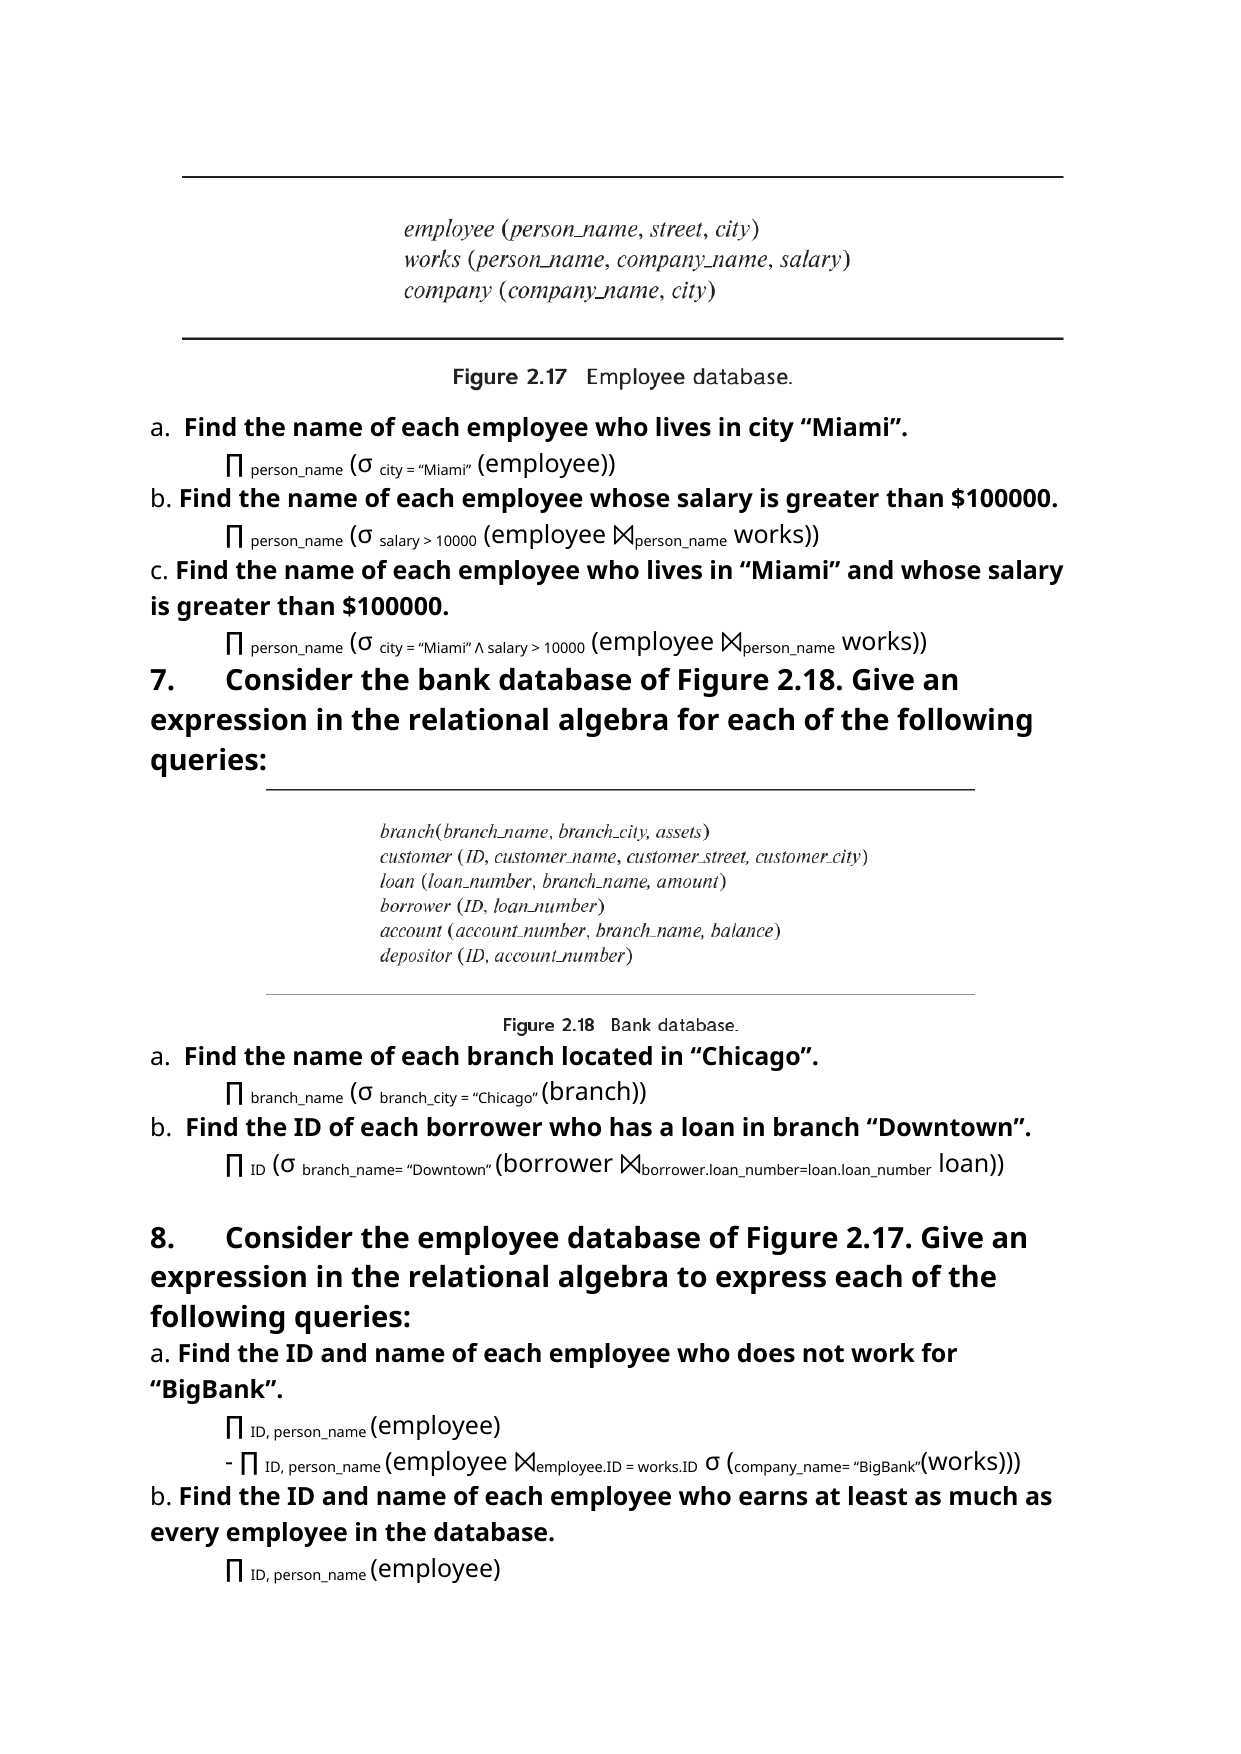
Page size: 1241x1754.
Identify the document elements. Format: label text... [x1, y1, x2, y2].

text b. Find the name of each employee whose salary is greater than $100000. [150, 481, 1091, 515]
text a. Find the name of each branch located in “Chicago”. [150, 779, 1091, 1072]
text ∏ ID, person_name (employee) [150, 1407, 1091, 1442]
text every employee in the database. [150, 1515, 1091, 1549]
text ∏ person_name (σ salary > 10000 (employee ⨝person_name works)) [150, 517, 1091, 551]
text a. Find the ID and name of each employee who does not work for “BigBank”. [150, 1336, 1091, 1406]
text ∏ ID (σ branch_name= “Downtown” (borrower ⨝borrower.loan_number=loan.loan_number loan)) [150, 1146, 1091, 1179]
text a. Find the name of each employee who lives in city “Miami”. [150, 408, 1091, 444]
text ∏ person_name (σ city = “Miami” Λ salary > 10000 (employee ⨝person_name works)) [150, 624, 1091, 658]
text b. Find the ID and name of each employee who earns at least as much as [150, 1479, 1091, 1513]
text ∏ person_name (σ city = “Miami” (employee)) [150, 445, 1091, 479]
text - ∏ ID, person_name (employee ⨝employee.ID = works.ID σ (company_name= “BigBank”(works))) [150, 1443, 1091, 1477]
text ∏ ID, person_name (employee) [150, 1550, 1091, 1584]
text b. Find the ID of each borrower who has a loan in branch “Downtown”. [150, 1110, 1091, 1144]
picture [253, 778, 988, 1037]
picture [150, 150, 1091, 408]
text ∏ branch_name (σ branch_city = “Chicago” (branch)) [150, 1074, 1091, 1108]
subtitle Consider the employee database of Figure 2.17. Give an expression in the relational algebra to express each of the following queries: [150, 1217, 1091, 1336]
text c. Find the name of each employee who lives in “Miami” and whose salary is greater than $100000. [150, 552, 1091, 622]
subtitle Consider the bank database of Figure 2.18. Give an expression in the relational algebra for each of the following queries: [150, 660, 1091, 779]
